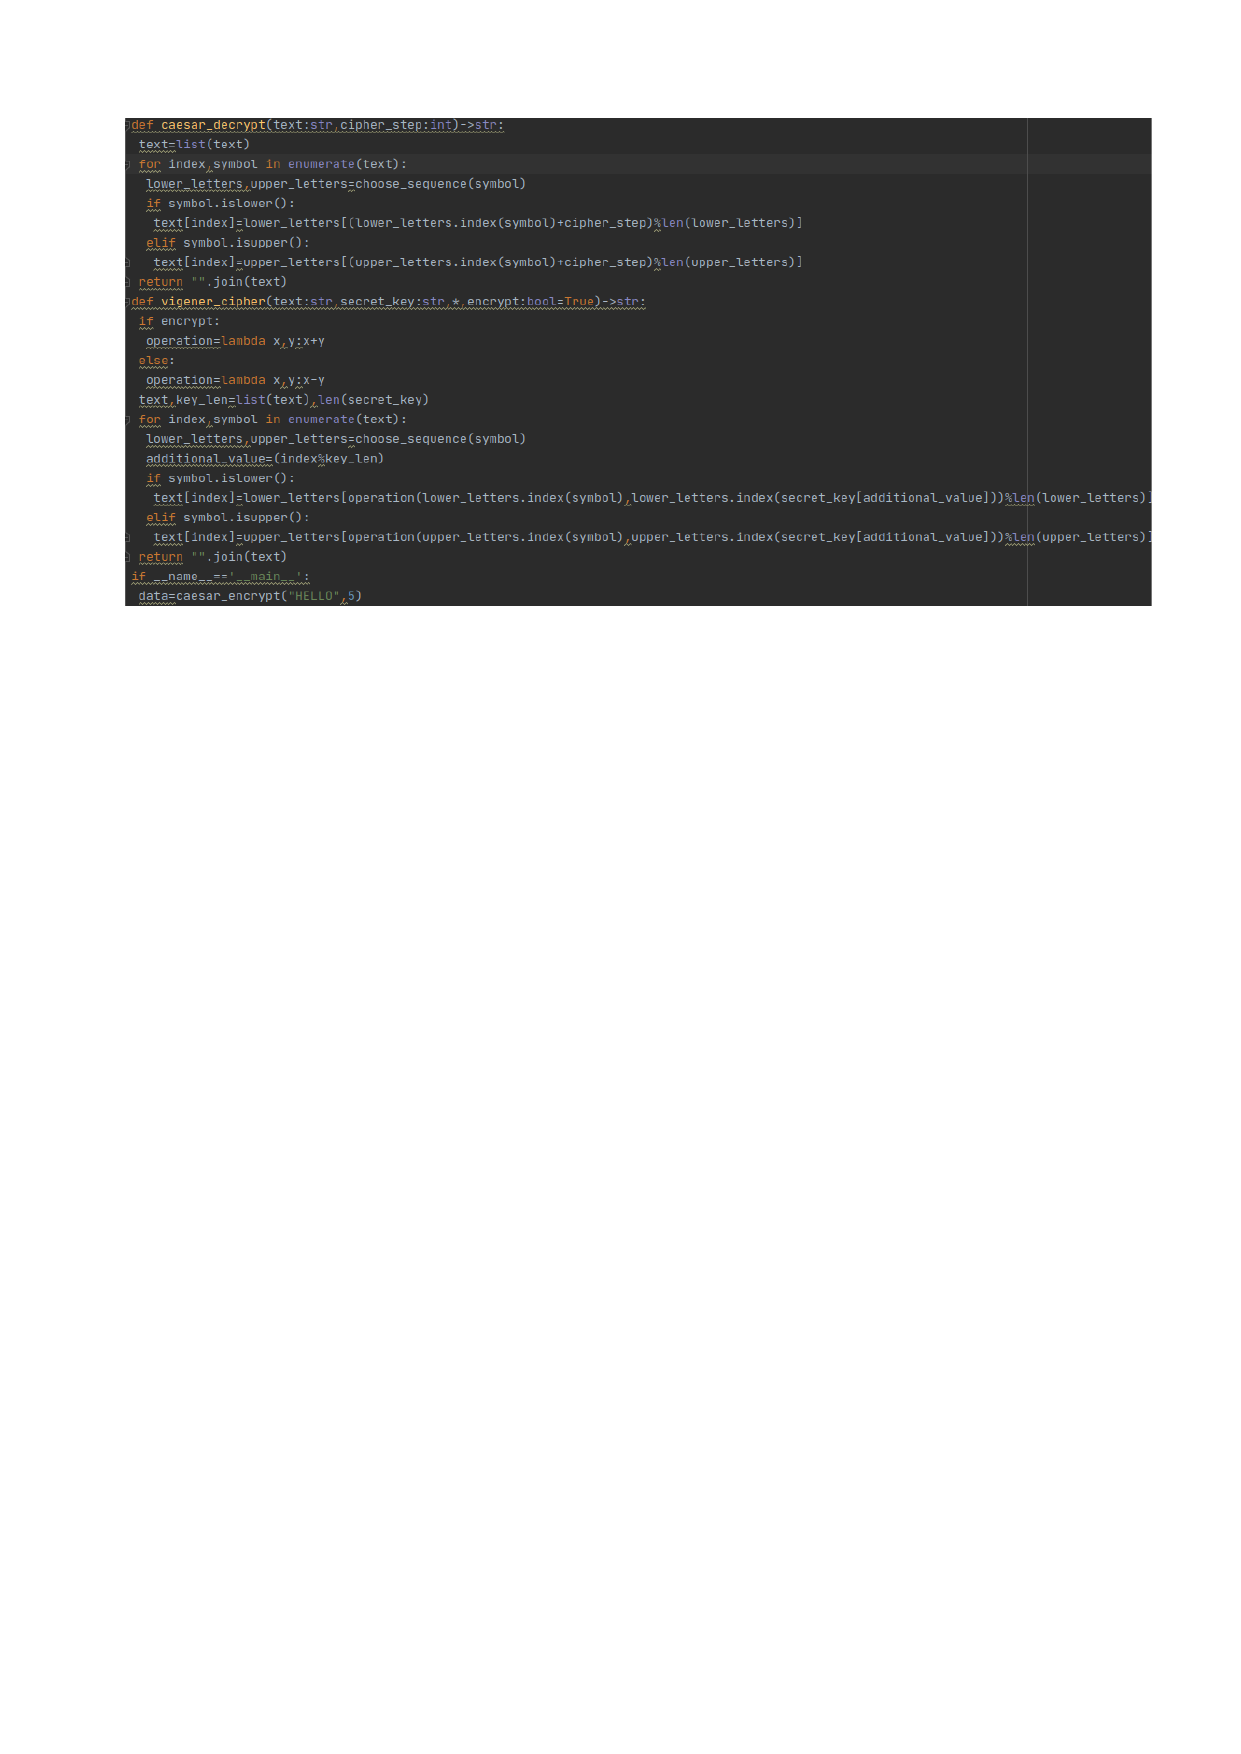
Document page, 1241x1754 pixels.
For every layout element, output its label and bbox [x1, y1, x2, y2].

picture [125, 118, 1152, 606]
